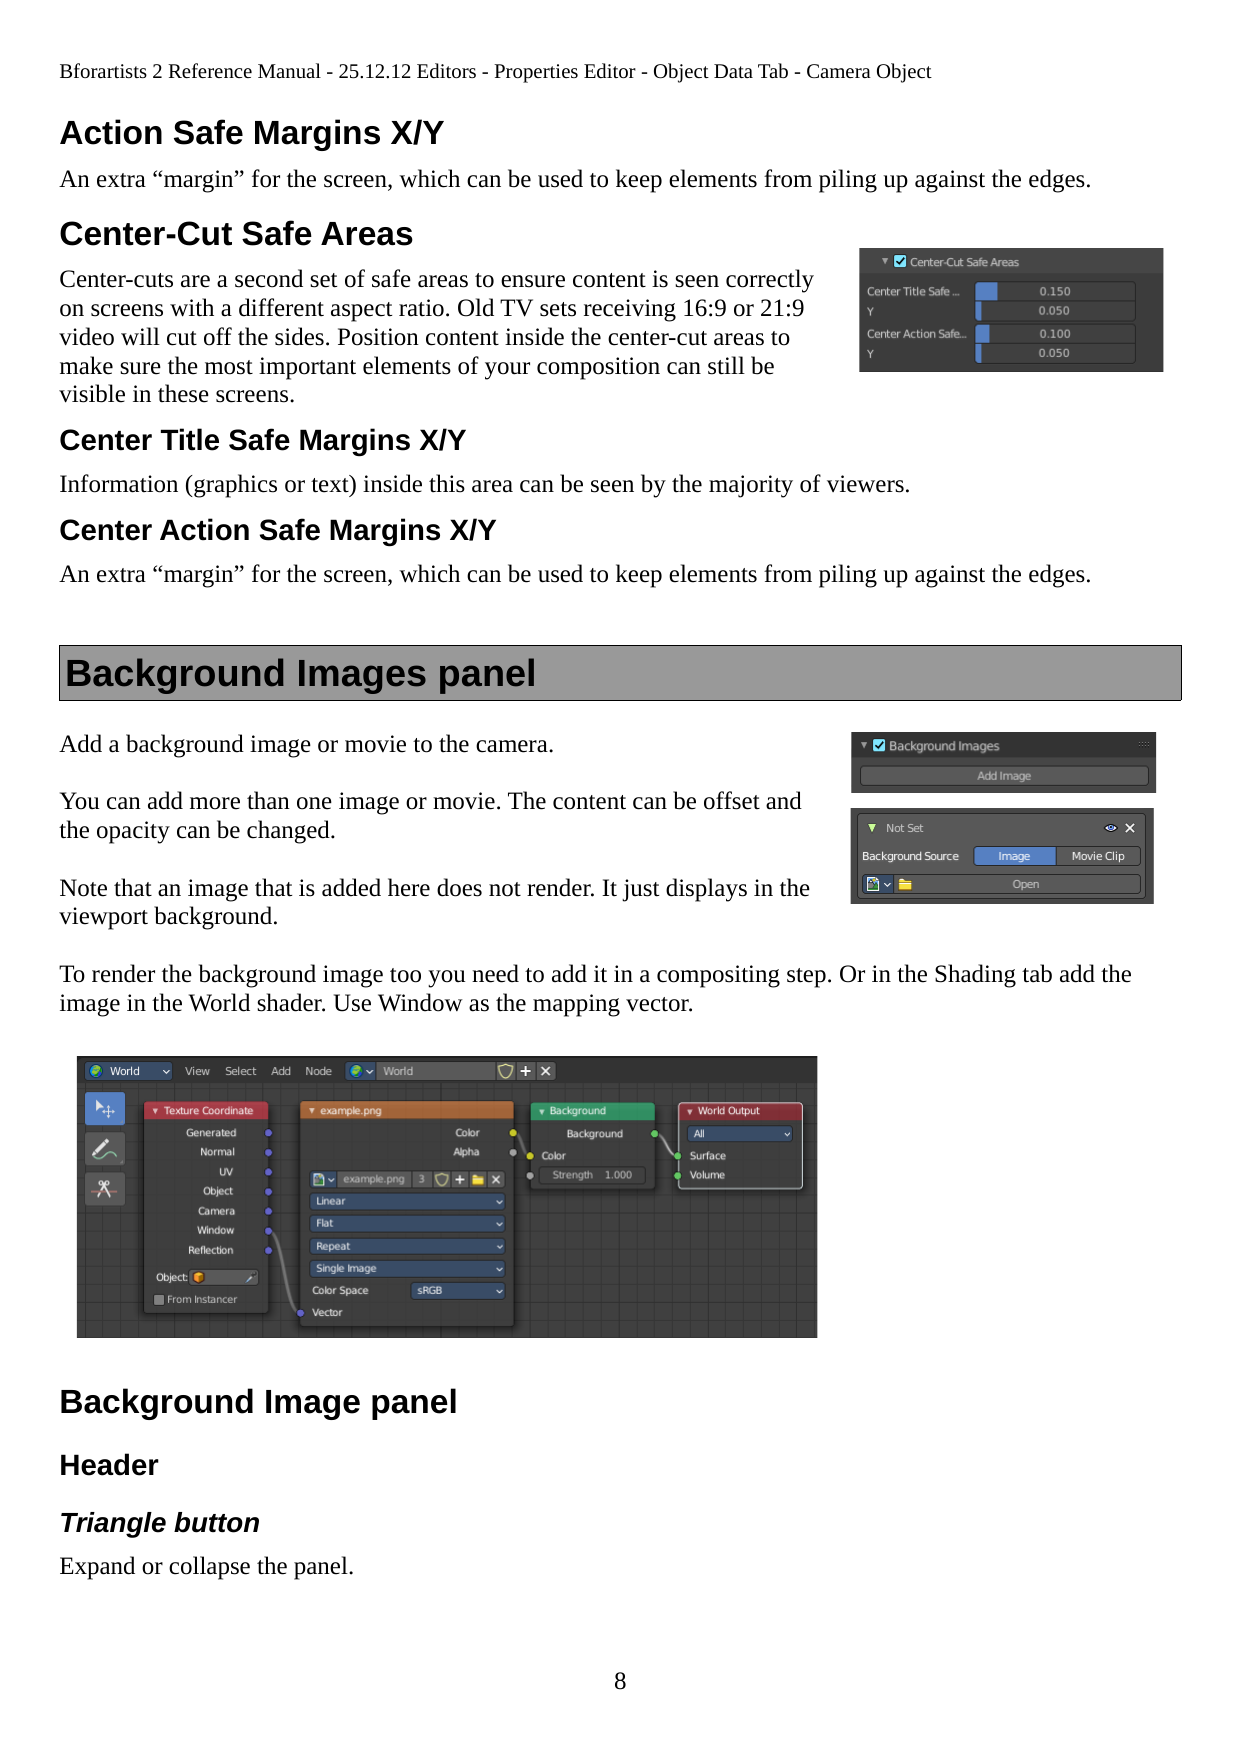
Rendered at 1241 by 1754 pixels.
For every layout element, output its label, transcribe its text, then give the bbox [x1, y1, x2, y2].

subtitle Background Image panel [59, 1382, 1181, 1421]
text Center-cuts are a second set of safe areas to ensure content is seen correctly on screens with a different aspect ratio. Old TV sets receiving 16:9 or 21:9 video will cut off the sides. Position content inside the center-cut areas to make sure the most important elements of your composition can still be visible in these screens. [59, 264, 1181, 408]
text Add a background image or movie to the camera. [59, 729, 1181, 758]
subtitle Action Safe Margins X/Y [59, 113, 1181, 151]
text To render the background image too you need to add it in a compositing step. Or in the Shading tab add the image in the World shader. Use Window as the mapping vector. [59, 959, 1181, 1016]
text Note that an image that is added here does not render. It just displays in the viewport background. [59, 873, 1181, 930]
subtitle Center Action Safe Margins X/Y [59, 512, 1181, 546]
picture [859, 248, 1164, 372]
subtitle Center Title Safe Margins X/Y [59, 423, 1181, 457]
table_header Background Images panel [60, 646, 1181, 700]
text Information (graphics or text) inside this area can be seen by the majority of viewers. [59, 469, 1181, 498]
picture [850, 808, 1154, 904]
subtitle Triangle button [59, 1507, 1181, 1539]
text An extra “margin” for the screen, which can be used to keep elements from piling up against the edges. [59, 559, 1181, 587]
picture [851, 732, 1157, 793]
picture [76, 1056, 818, 1338]
text An extra “margin” for the screen, which can be used to keep elements from piling up against the edges. [59, 164, 1181, 192]
subtitle Header [59, 1448, 1181, 1482]
text You can add more than one image or movie. The content can be offset and the opacity can be changed. [59, 786, 1181, 844]
text Expand or collapse the panel. [59, 1551, 1181, 1580]
subtitle Center-Cut Safe Areas [59, 213, 1181, 252]
